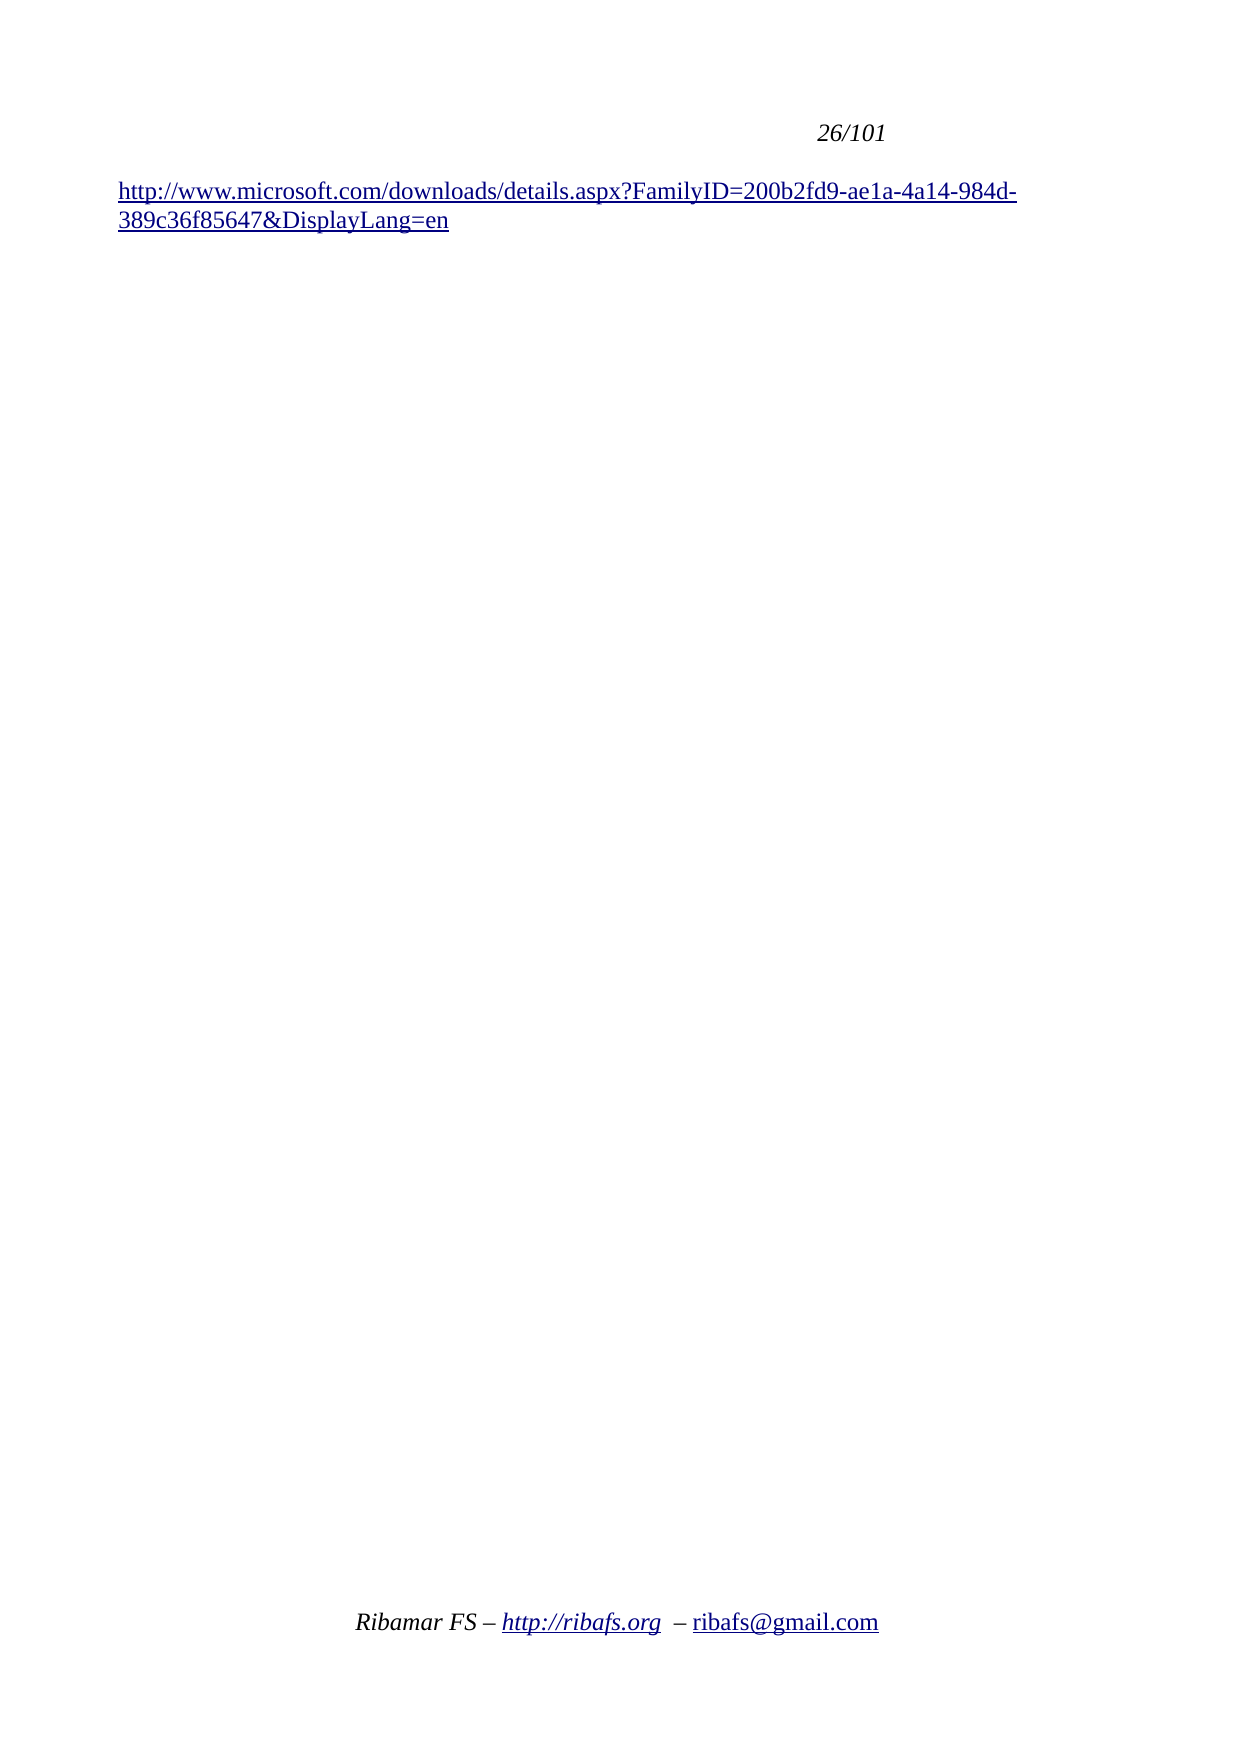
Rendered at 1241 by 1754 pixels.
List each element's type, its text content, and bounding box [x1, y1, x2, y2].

text http://www.microsoft.com/downloads/details.aspx?FamilyID=200b2fd9-ae1a-4a14-984d-389c36f85647&DisplayLang=en [118, 176, 1122, 234]
